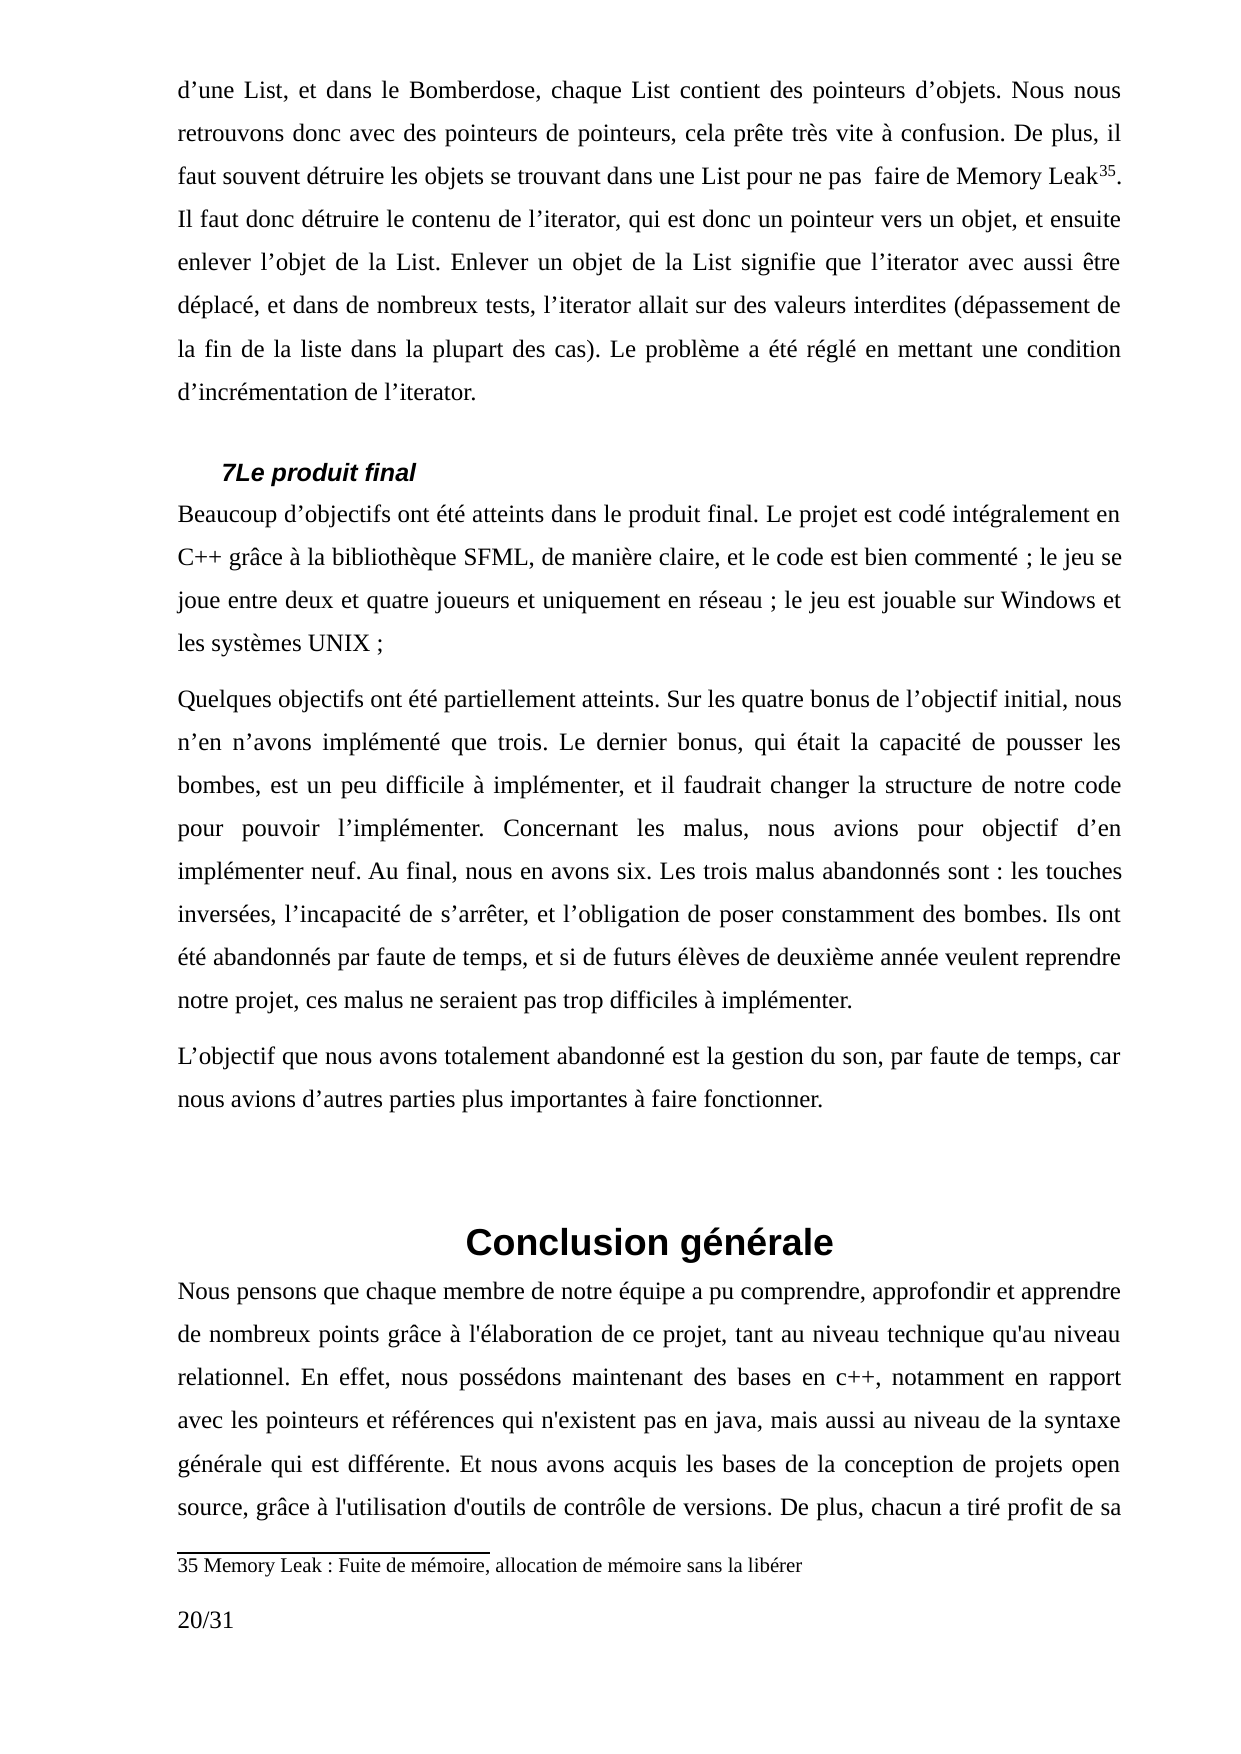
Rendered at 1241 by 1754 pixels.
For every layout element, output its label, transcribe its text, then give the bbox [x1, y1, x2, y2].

subtitle Le produit final [177, 457, 1122, 486]
text Beaucoup d’objectifs ont été atteints dans le produit final. Le projet est codé intégralement en C++ grâce à la bibliothèque SFML, de manière claire, et le code est bien commenté ; le jeu se joue entre deux et quatre joueurs et uniquement en réseau ; le jeu est jouable sur Windows et les systèmes UNIX ; [177, 499, 1122, 657]
text d’une List, et dans le Bomberdose, chaque List contient des pointeurs d’objets. Nous nous retrouvons donc avec des pointeurs de pointeurs, cela prête très vite à confusion. De plus, il faut souvent détruire les objets se trouvant dans une List pour ne pas faire de Memory Leak. Il faut donc détruire le contenu de l’iterator, qui est donc un pointeur vers un objet, et ensuite enlever l’objet de la List. Enlever un objet de la List signifie que l’iterator avec aussi être déplacé, et dans de nombreux tests, l’iterator allait sur des valeurs interdites (dépassement de la fin de la liste dans la plupart des cas). Le problème a été réglé en mettant une condition d’incrémentation de l’iterator. [177, 75, 1122, 406]
text Nous pensons que chaque membre de notre équipe a pu comprendre, approfondir et apprendre de nombreux points grâce à l'élaboration de ce projet, tant au niveau technique qu'au niveau relationnel. En effet, nous possédons maintenant des bases en c++, notamment en rapport avec les pointeurs et références qui n'existent pas en java, mais aussi au niveau de la syntaxe générale qui est différente. Et nous avons acquis les bases de la conception de projets open source, grâce à l'utilisation d'outils de contrôle de versions. De plus, chacun a tiré profit de sa [177, 1276, 1122, 1521]
text L’objectif que nous avons totalement abandonné est la gestion du son, par faute de temps, car nous avions d’autres parties plus importantes à faire fonctionner. [177, 1041, 1122, 1113]
text Quelques objectifs ont été partiellement atteints. Sur les quatre bonus de l’objectif initial, nous n’en n’avons implémenté que trois. Le dernier bonus, qui était la capacité de pousser les bombes, est un peu difficile à implémenter, et il faudrait changer la structure de notre code pour pouvoir l’implémenter. Concernant les malus, nous avions pour objectif d’en implémenter neuf. Au final, nous en avons six. Les trois malus abandonnés sont : les touches inversées, l’incapacité de s’arrêter, et l’obligation de poser constamment des bombes. Ils ont été abandonnés par faute de temps, et si de futurs élèves de deuxième année veulent reprendre notre projet, ces malus ne seraient pas trop difficiles à implémenter. [177, 684, 1122, 1014]
subtitle Conclusion générale [177, 1221, 1122, 1264]
text Memory Leak : Fuite de mémoire, allocation de mémoire sans la libérer [177, 1553, 1122, 1577]
